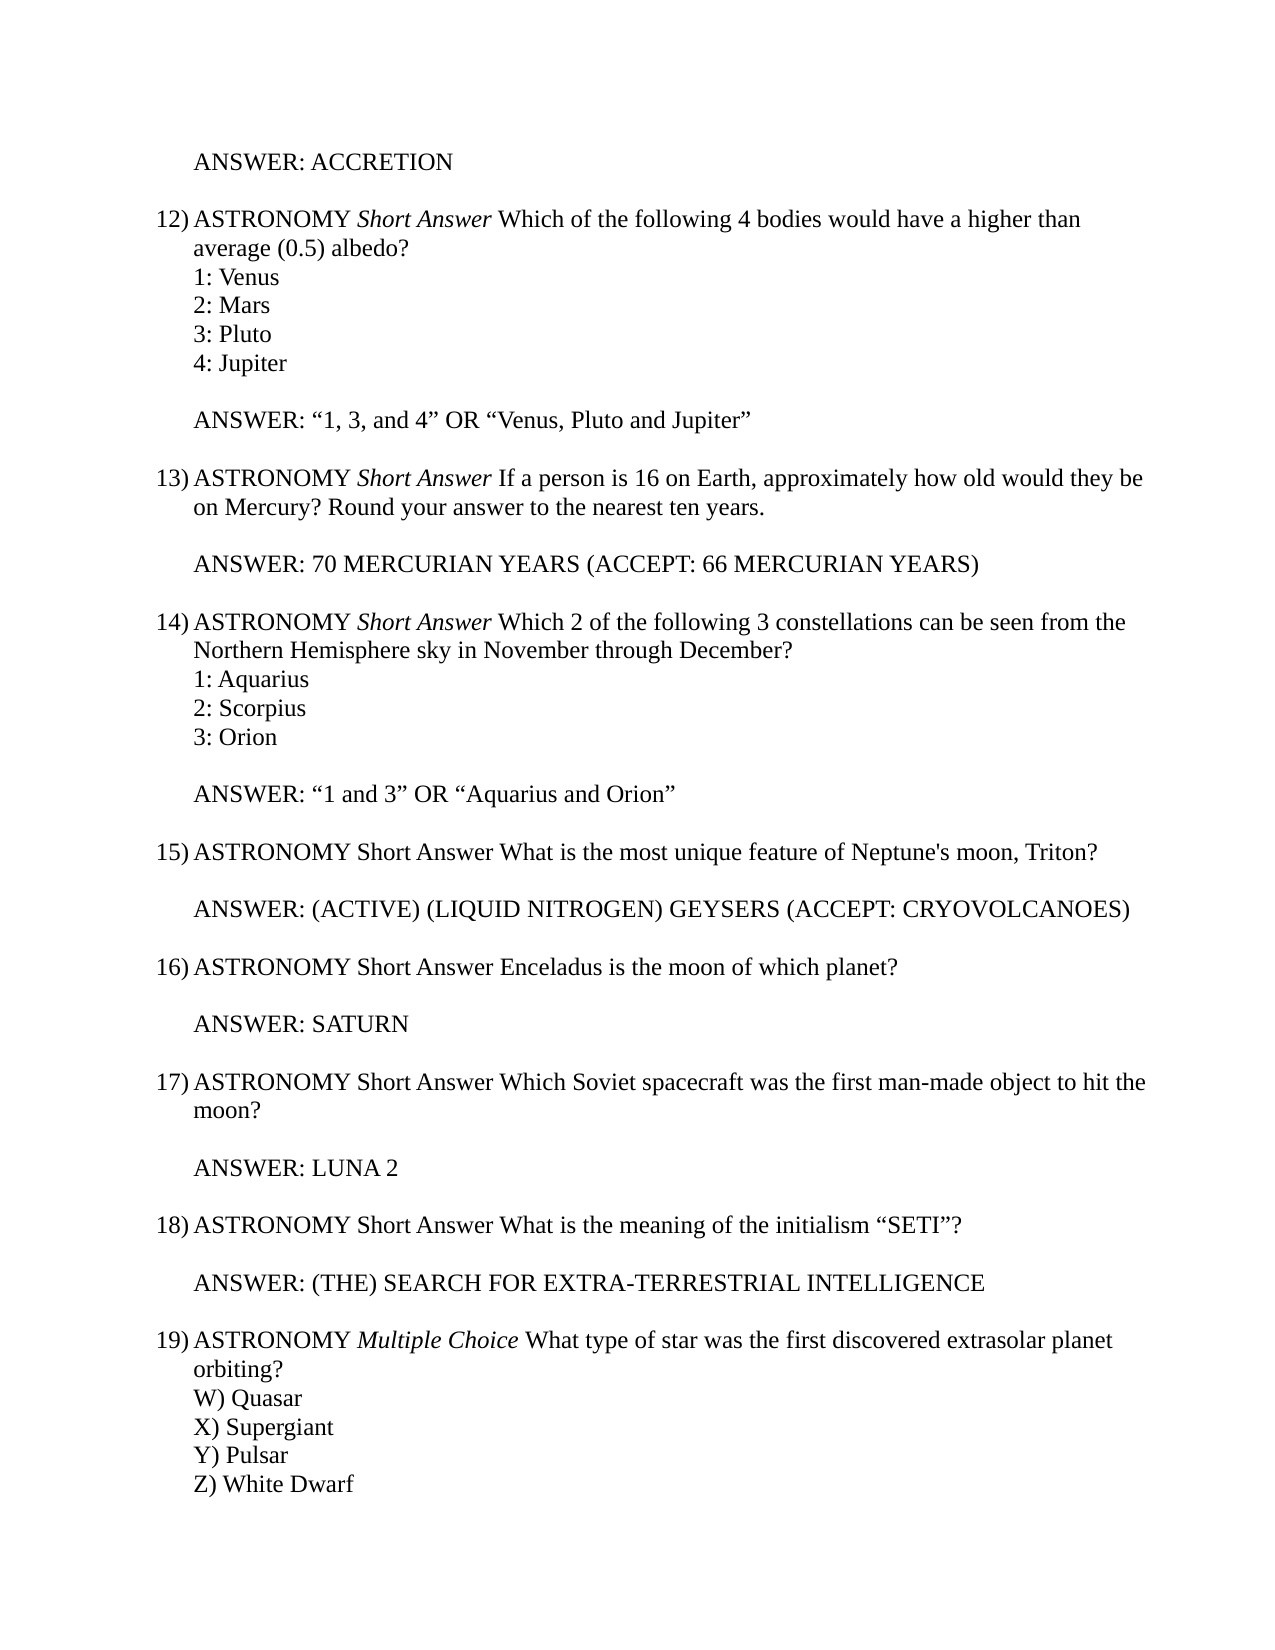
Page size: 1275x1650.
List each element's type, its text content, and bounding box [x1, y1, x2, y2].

list 1: Venus [156, 262, 1157, 291]
list 3: Orion [156, 722, 1157, 751]
list ANSWER: SATURN [156, 1009, 1157, 1038]
list W) Quasar [156, 1383, 1157, 1412]
list ASTRONOMY Short Answer What is the most unique feature of Neptune's moon, Triton? [156, 837, 1157, 866]
list ANSWER: “1 and 3” OR “Aquarius and Orion” [156, 779, 1157, 808]
list ANSWER: (THE) SEARCH FOR EXTRA-TERRESTRIAL INTELLIGENCE [156, 1268, 1157, 1297]
list ANSWER: (ACTIVE) (LIQUID NITROGEN) GEYSERS (ACCEPT: CRYOVOLCANOES) [156, 894, 1157, 923]
list 4: Jupiter [156, 348, 1157, 377]
list ASTRONOMY Short Answer Enceladus is the moon of which planet? [156, 952, 1157, 981]
list Z) White Dwarf [156, 1469, 1157, 1498]
list ASTRONOMY Short Answer Which Soviet spacecraft was the first man-made object to hit the moon? [156, 1067, 1157, 1124]
list Y) Pulsar [156, 1441, 1157, 1469]
list 3: Pluto [156, 319, 1157, 348]
list ASTRONOMY Short Answer Which of the following 4 bodies would have a higher than average (0.5) albedo? [156, 204, 1157, 262]
list ASTRONOMY Short Answer What is the meaning of the initialism “SETI”? [156, 1211, 1157, 1239]
list X) Supergiant [156, 1412, 1157, 1441]
list ANSWER: LUNA 2 [156, 1153, 1157, 1182]
list ANSWER: “1, 3, and 4” OR “Venus, Pluto and Jupiter” [156, 406, 1157, 434]
list ASTRONOMY Short Answer Which 2 of the following 3 constellations can be seen from the Northern Hemisphere sky in November through December? 1: Aquarius [156, 607, 1157, 693]
list ASTRONOMY Short Answer If a person is 16 on Earth, approximately how old would they be on Mercury? Round your answer to the nearest ten years. [156, 463, 1157, 521]
list ANSWER: 70 MERCURIAN YEARS (ACCEPT: 66 MERCURIAN YEARS) [156, 549, 1157, 578]
list 2: Mars [156, 291, 1157, 319]
list 2: Scorpius [156, 693, 1157, 722]
list ASTRONOMY Multiple Choice What type of star was the first discovered extrasolar planet orbiting? [156, 1326, 1157, 1383]
list ANSWER: ACCRETION [156, 147, 1157, 176]
